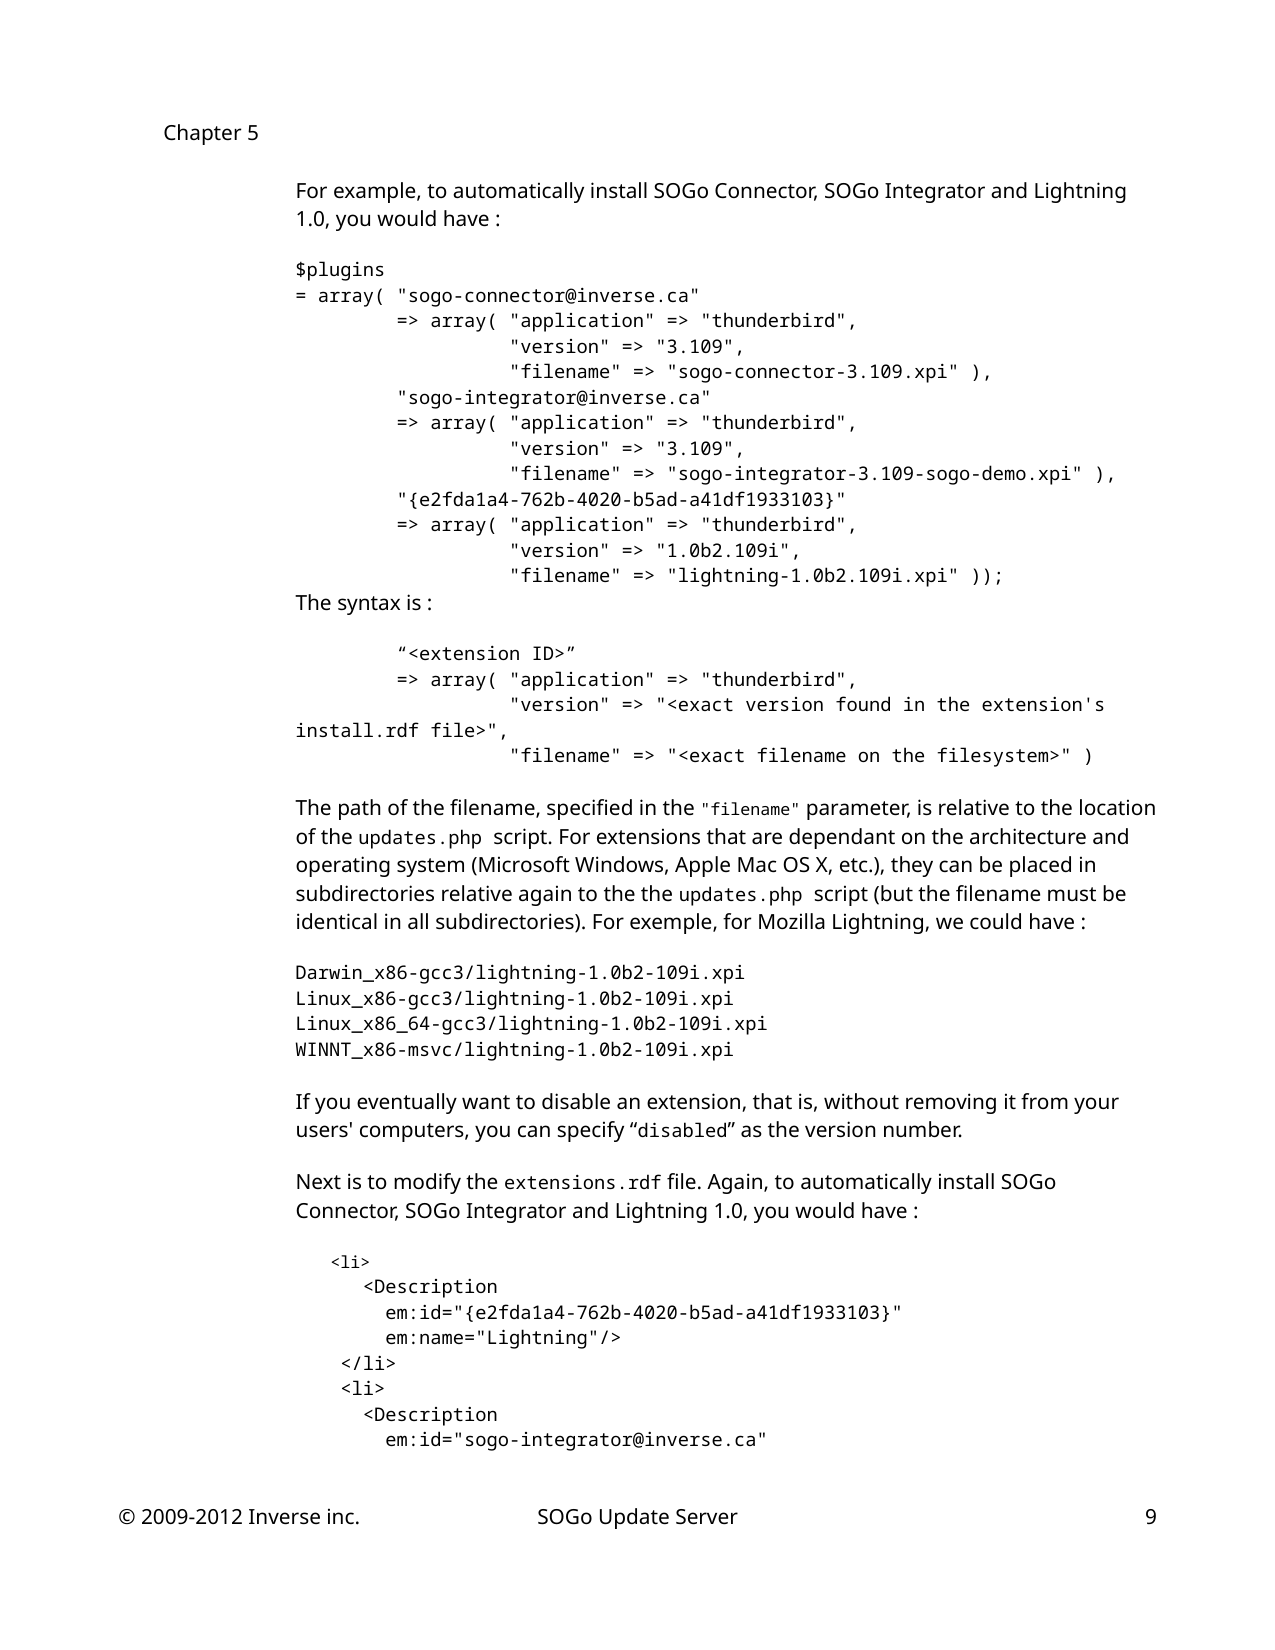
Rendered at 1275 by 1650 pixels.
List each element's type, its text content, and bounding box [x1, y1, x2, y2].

text The path of the filename, specified in the "filename" parameter, is relative to the location of the updates.php script. For extensions that are dependant on the architecture and operating system (Microsoft Windows, Apple Mac OS X, etc.), they can be placed in subdirectories relative again to the the updates.php script (but the filename must be identical in all subdirectories). For exemple, for Mozilla Lightning, we could have : [295, 793, 1157, 936]
text "version" => "1.0b2.109i", [295, 537, 1157, 563]
text If you eventually want to disable an extension, that is, without removing it from your users' computers, you can specify “disabled” as the version number. [295, 1087, 1157, 1144]
text <li> [295, 1376, 1157, 1401]
text WINNT_x86-msvc/lightning-1.0b2-109i.xpi [295, 1036, 1157, 1087]
text "version" => "3.109", [295, 435, 1157, 461]
text => array( "application" => "thunderbird", [295, 308, 1157, 333]
text Darwin_x86-gcc3/lightning-1.0b2-109i.xpi [295, 959, 1157, 985]
text "filename" => "lightning-1.0b2.109i.xpi" )); [295, 563, 1157, 588]
text The syntax is : [295, 588, 1157, 617]
text Linux_x86_64-gcc3/lightning-1.0b2-109i.xpi [295, 1010, 1157, 1036]
text "{e2fda1a4-762b-4020-b5ad-a41df1933103}" [295, 486, 1157, 512]
text = array( "sogo-connector@inverse.ca" [295, 282, 1157, 308]
text "filename" => "sogo-integrator-3.109-sogo-demo.xpi" ), [295, 461, 1157, 486]
text em:id="sogo-integrator@inverse.ca" [295, 1427, 1157, 1452]
text em:id="{e2fda1a4-762b-4020-b5ad-a41df1933103}" [295, 1299, 1157, 1324]
text "sogo-integrator@inverse.ca" [295, 384, 1157, 410]
text => array( "application" => "thunderbird", [295, 410, 1157, 435]
text "filename" => "sogo-connector-3.109.xpi" ), [295, 359, 1157, 384]
text "filename" => "<exact filename on the filesystem>" ) [295, 742, 1157, 768]
text "version" => "3.109", [295, 333, 1157, 359]
text <Description [295, 1273, 1157, 1299]
text </li> [295, 1350, 1157, 1376]
text Next is to modify the extensions.rdf file. Again, to automatically install SOGo Connector, SOGo Integrator and Lightning 1.0, you would have : [295, 1167, 1157, 1224]
text $plugins [295, 257, 1157, 282]
text => array( "application" => "thunderbird", [295, 512, 1157, 537]
text => array( "application" => "thunderbird", [295, 666, 1157, 691]
text “<extension ID>” [295, 640, 1157, 666]
text <Description [295, 1401, 1157, 1427]
text <li> [295, 1248, 1157, 1273]
text Linux_x86-gcc3/lightning-1.0b2-109i.xpi [295, 985, 1157, 1010]
text "version" => "<exact version found in the extension's install.rdf file>", [295, 691, 1157, 742]
text em:name="Lightning"/> [295, 1324, 1157, 1350]
text For example, to automatically install SOGo Connector, SOGo Integrator and Lightning 1.0, you would have : [295, 176, 1157, 233]
